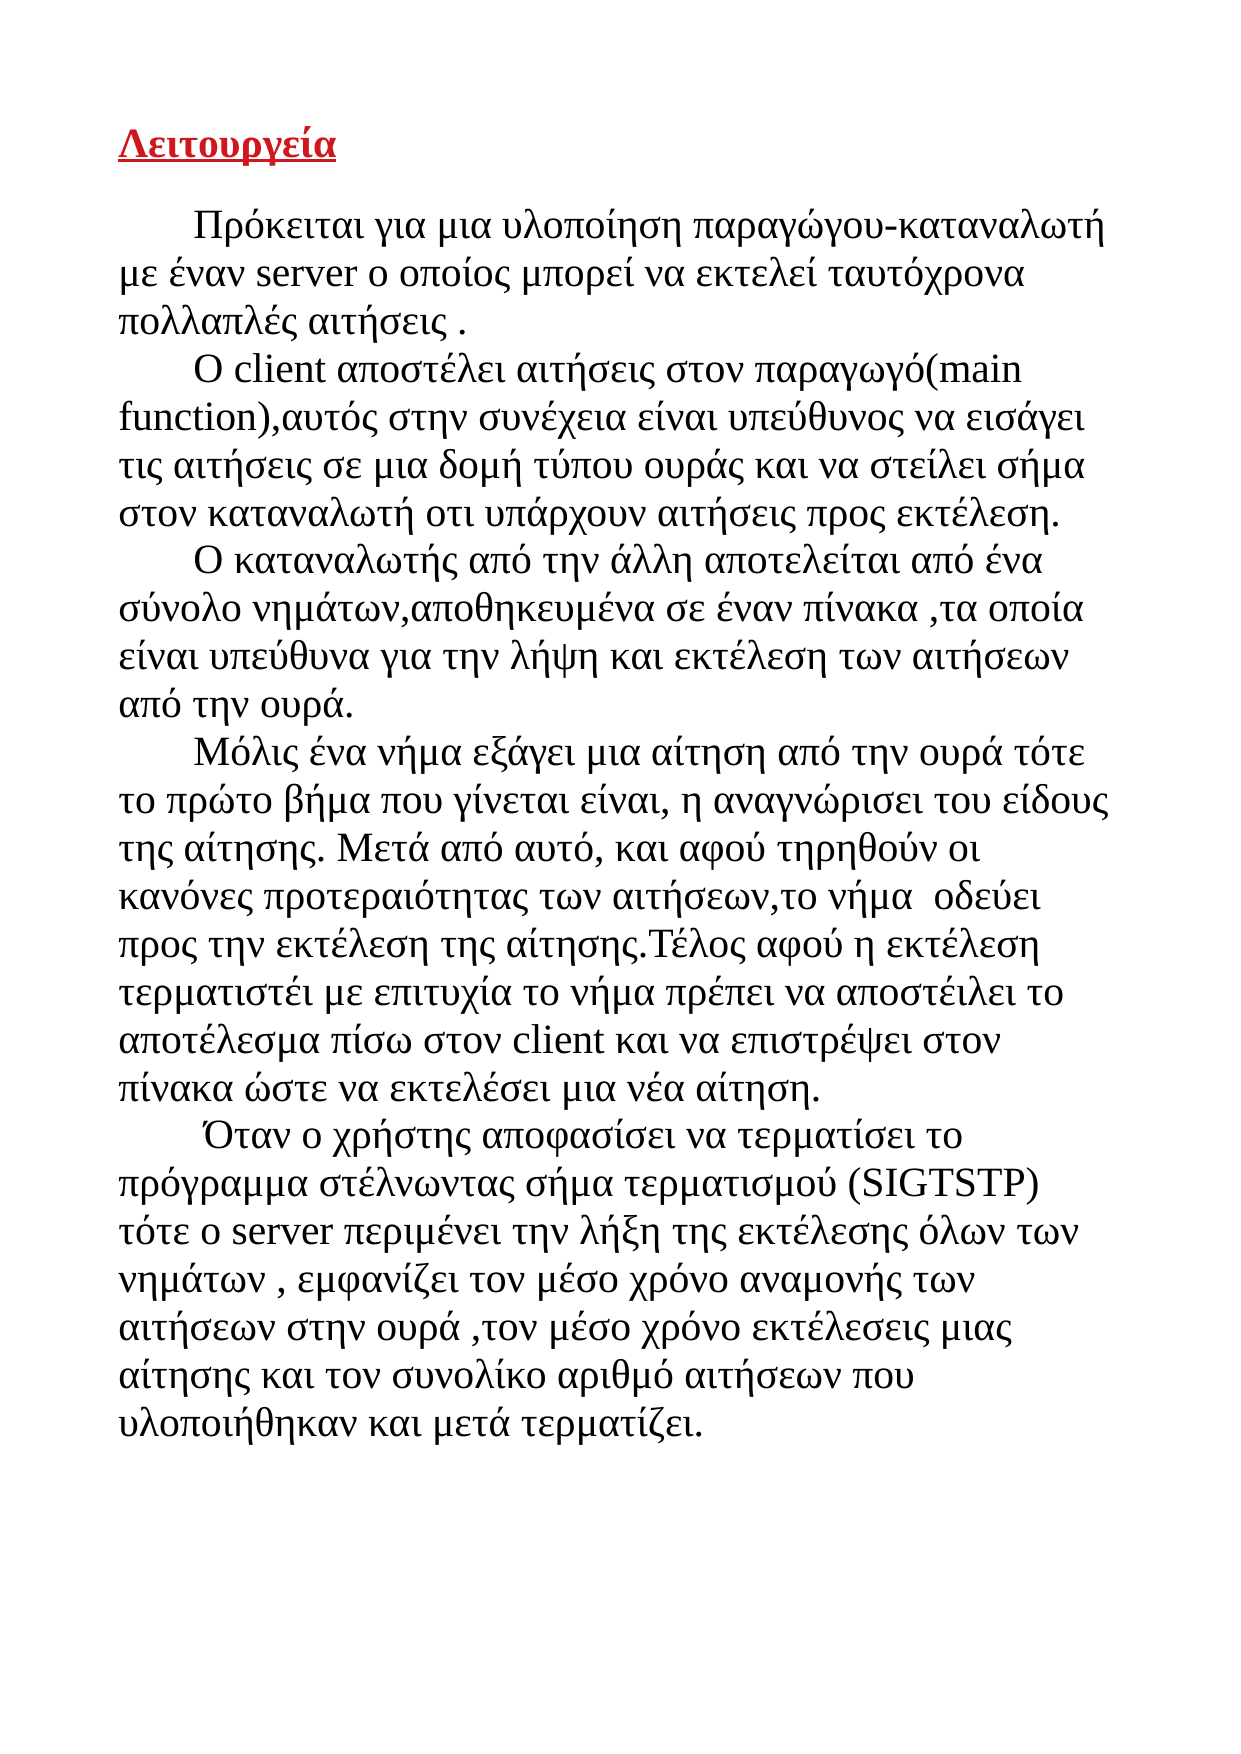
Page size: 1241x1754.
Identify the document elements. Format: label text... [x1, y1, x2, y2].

text Όταν ο χρήστης αποφασίσει να τερματίσει το πρόγραμμα στέλνωντας σήμα τερματισμού (SIGTSTP) τότε ο server περιμένει την λήξη της εκτέλεσης όλων των νημάτων , εμφανίζει τον μέσο χρόνο αναμονής των αιτήσεων στην ουρά ,τον μέσο χρόνο εκτέλεσεις μιας αίτησης και τον συνολίκο αριθμό αιτήσεων που υλοποιήθηκαν και μετά τερματίζει. [118, 1110, 1122, 1445]
text Ο client αποστέλει αιτήσεις στον παραγωγό(main function),αυτός στην συνέχεια είναι υπεύθυνος να εισάγει τις αιτήσεις σε μια δομή τύπου ουράς και να στείλει σήμα στον καταναλωτή οτι υπάρχουν αιτήσεις προς εκτέλεση. [118, 343, 1122, 535]
text Ο καταναλωτής από την άλλη αποτελείται από ένα σύνολο νημάτων,αποθηκευμένα σε έναν πίνακα ,τα οποία είναι υπεύθυνα για την λήψη και εκτέλεση των αιτήσεων από την ουρά. [118, 535, 1122, 727]
text Μόλις ένα νήμα εξάγει μια αίτηση από την ουρά τότε το πρώτο βήμα που γίνεται είναι, η αναγνώρισει του είδους της αίτησης. Μετά από αυτό, και αφού τηρηθούν οι κανόνες προτεραιότητας των αιτήσεων,το νήμα οδεύει προς την εκτέλεση της αίτησης.Τέλος αφού η εκτέλεση τερματιστέι με επιτυχία το νήμα πρέπει να αποστέιλει το αποτέλεσμα πίσω στον client και να επιστρέψει στον πίνακα ώστε να εκτελέσει μια νέα αίτηση. [118, 727, 1122, 1110]
text Λειτουργεία [118, 118, 1122, 166]
text Πρόκειται για μια υλοποίηση παραγώγου-καταναλωτή με έναν server ο οποίος μπορεί να εκτελεί ταυτόχρονα πολλαπλές αιτήσεις . [118, 199, 1122, 343]
